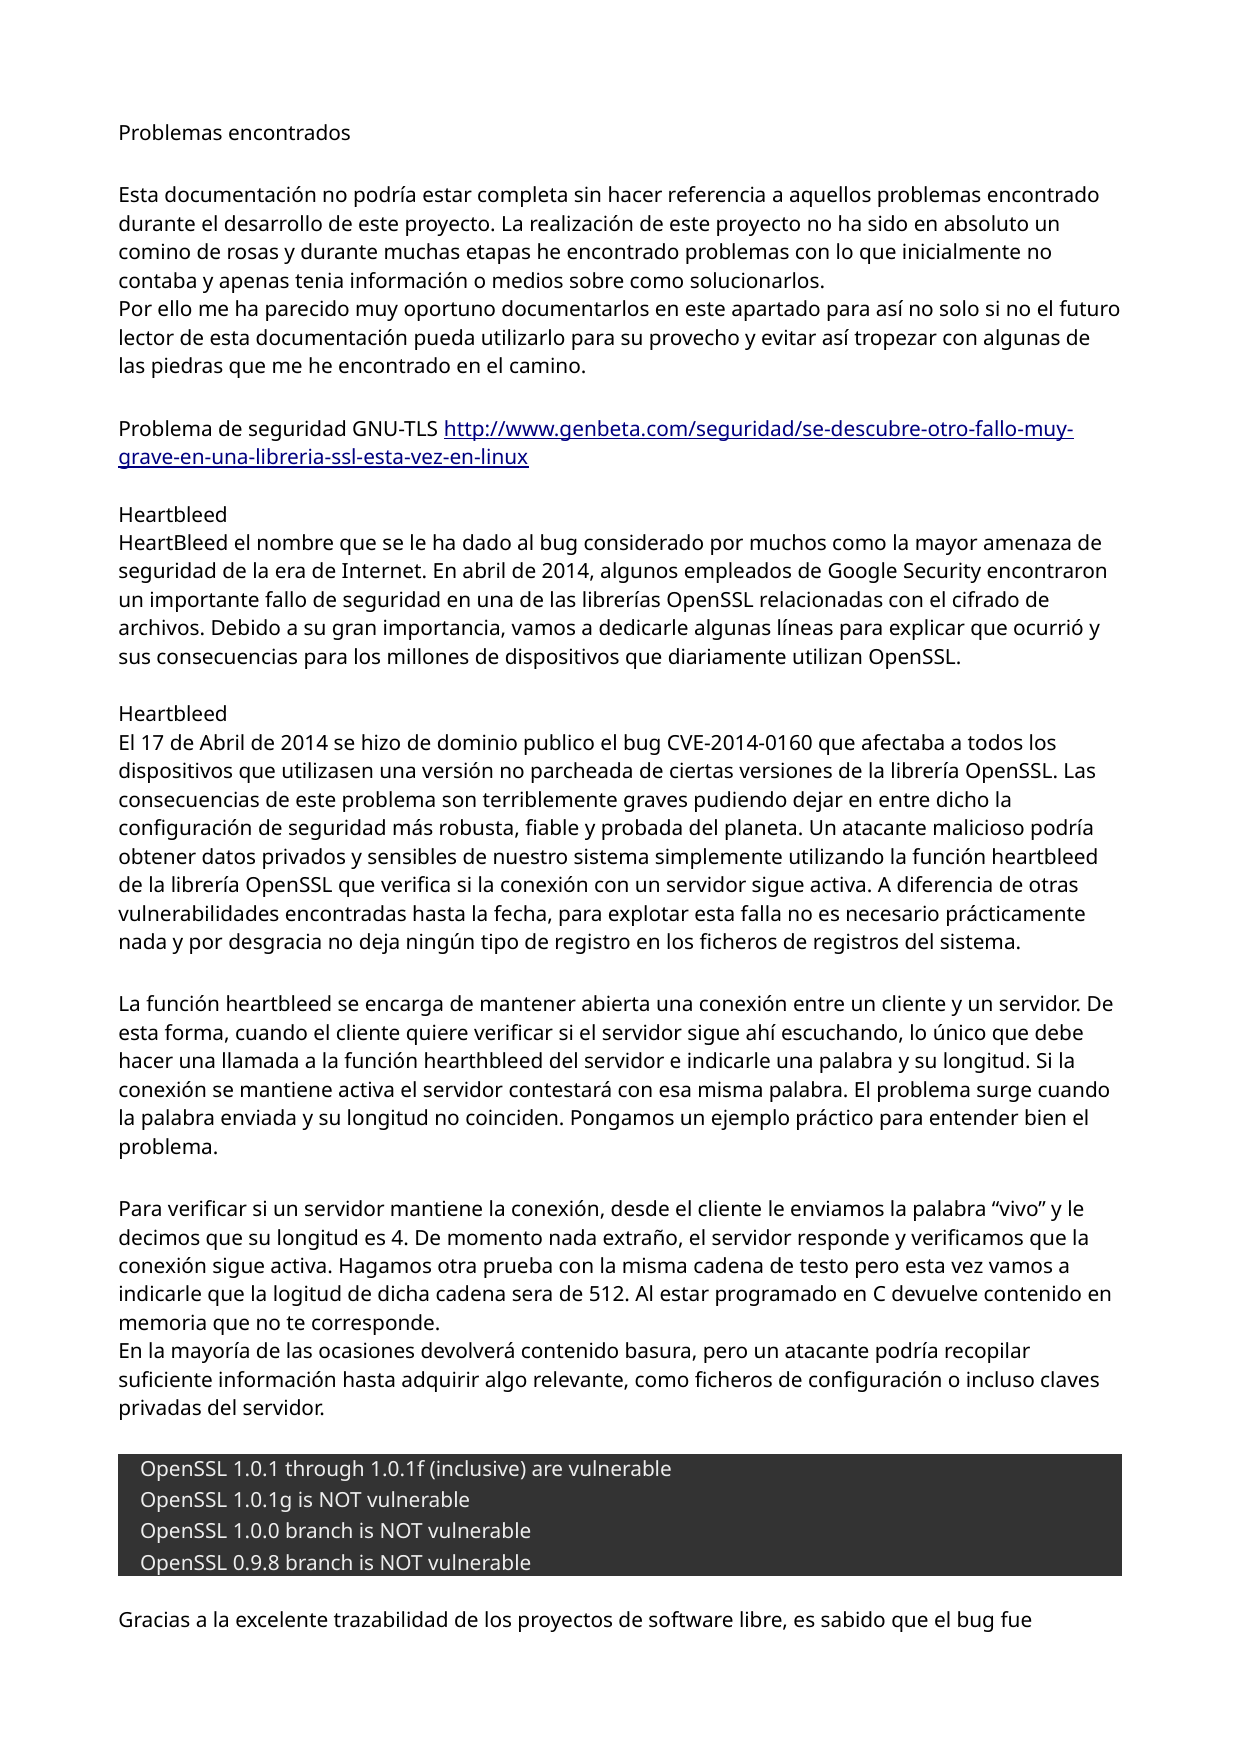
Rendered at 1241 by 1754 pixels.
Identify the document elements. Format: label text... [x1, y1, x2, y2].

text Para verificar si un servidor mantiene la conexión, desde el cliente le enviamos la palabra “vivo” y le decimos que su longitud es 4. De momento nada extraño, el servidor responde y verificamos que la conexión sigue activa. Hagamos otra prueba con la misma cadena de testo pero esta vez vamos a indicarle que la logitud de dicha cadena sera de 512. Al estar programado en C devuelve contenido en memoria que no te corresponde. [118, 1194, 1122, 1336]
text OpenSSL 1.0.1 through 1.0.1f (inclusive) are vulnerable [118, 1454, 1122, 1482]
text Problema de seguridad GNU-TLS http://www.genbeta.com/seguridad/se-descubre-otro-fallo-muy-grave-en-una-libreria-ssl-esta-vez-en-linux [118, 414, 1122, 471]
text HeartBleed el nombre que se le ha dado al bug considerado por muchos como la mayor amenaza de seguridad de la era de Internet. En abril de 2014, algunos empleados de Google Security encontraron un importante fallo de seguridad en una de las librerías OpenSSL relacionadas con el cifrado de archivos. Debido a su gran importancia, vamos a dedicarle algunas líneas para explicar que ocurrió y sus consecuencias para los millones de dispositivos que diariamente utilizan OpenSSL. [118, 528, 1122, 670]
text OpenSSL 1.0.0 branch is NOT vulnerable [118, 1517, 1122, 1545]
text Gracias a la excelente trazabilidad de los proyectos de software libre, es sabido que el bug fue [118, 1606, 1122, 1634]
text La función heartbleed se encarga de mantener abierta una conexión entre un cliente y un servidor. De esta forma, cuando el cliente quiere verificar si el servidor sigue ahí escuchando, lo único que debe hacer una llamada a la función hearthbleed del servidor e indicarle una palabra y su longitud. Si la conexión se mantiene activa el servidor contestará con esa misma palabra. El problema surge cuando la palabra enviada y su longitud no coinciden. Pongamos un ejemplo práctico para entender bien el problema. [118, 989, 1122, 1160]
text Heartbleed [118, 699, 1122, 728]
text Por ello me ha parecido muy oportuno documentarlos en este apartado para así no solo si no el futuro lector de esta documentación pueda utilizarlo para su provecho y evitar así tropezar con algunas de las piedras que me he encontrado en el camino. [118, 294, 1122, 380]
text En la mayoría de las ocasiones devolverá contenido basura, pero un atacante podría recopilar suficiente información hasta adquirir algo relevante, como ficheros de configuración o incluso claves privadas del servidor. [118, 1336, 1122, 1422]
text Heartbleed [118, 500, 1122, 528]
text Esta documentación no podría estar completa sin hacer referencia a aquellos problemas encontrado durante el desarrollo de este proyecto. La realización de este proyecto no ha sido en absoluto un comino de rosas y durante muchas etapas he encontrado problemas con lo que inicialmente no contaba y apenas tenia información o medios sobre como solucionarlos. [118, 181, 1122, 294]
text El 17 de Abril de 2014 se hizo de dominio publico el bug CVE-2014-0160 que afectaba a todos los dispositivos que utilizasen una versión no parcheada de ciertas versiones de la librería OpenSSL. Las consecuencias de este problema son terriblemente graves pudiendo dejar en entre dicho la configuración de seguridad más robusta, fiable y probada del planeta. Un atacante malicioso podría obtener datos privados y sensibles de nuestro sistema simplemente utilizando la función heartbleed de la librería OpenSSL que verifica si la conexión con un servidor sigue activa. A diferencia de otras vulnerabilidades encontradas hasta la fecha, para explotar esta falla no es necesario prácticamente nada y por desgracia no deja ningún tipo de registro en los ficheros de registros del sistema. [118, 728, 1122, 956]
text Problemas encontrados [118, 118, 1122, 147]
text OpenSSL 0.9.8 branch is NOT vulnerable [118, 1548, 1122, 1576]
text OpenSSL 1.0.1g is NOT vulnerable [118, 1485, 1122, 1514]
